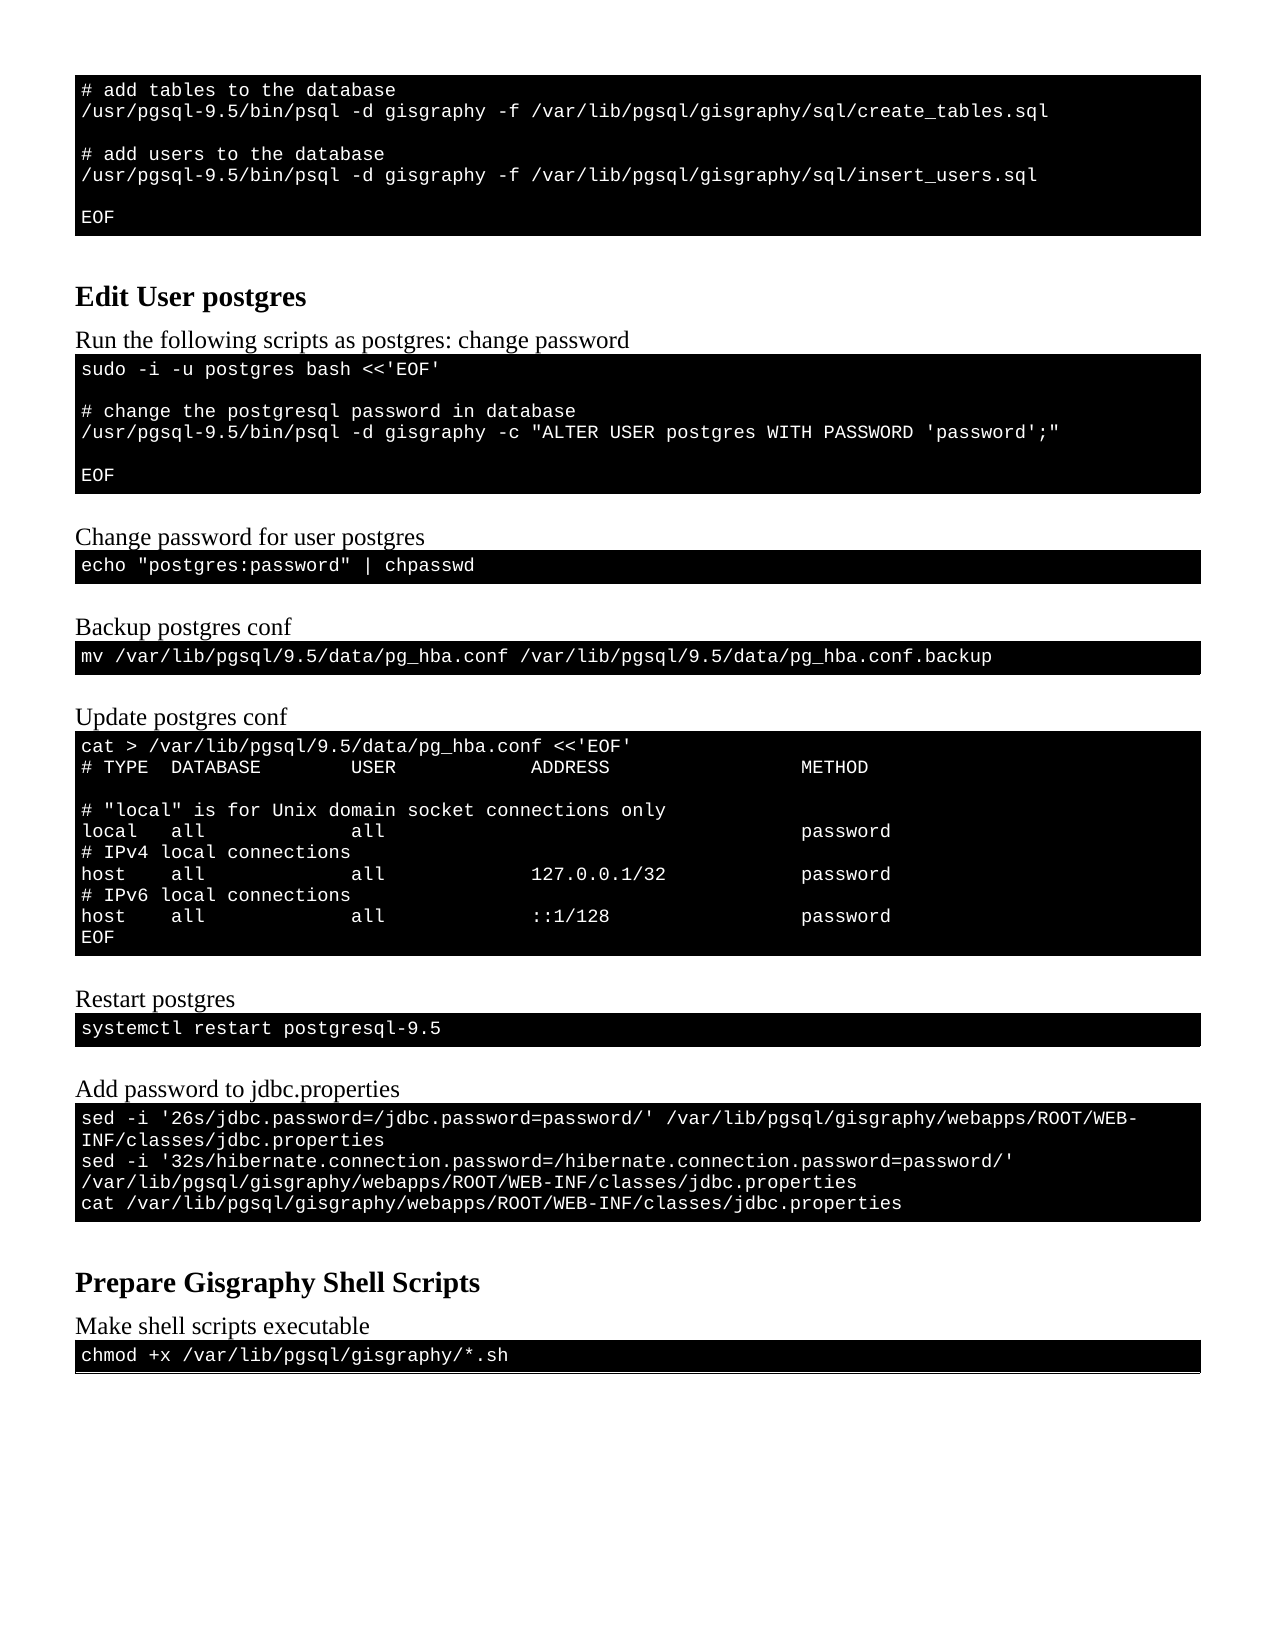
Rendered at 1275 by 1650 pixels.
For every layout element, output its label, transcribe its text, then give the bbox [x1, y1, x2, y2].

table_header mv /var/lib/pgsql/9.5/data/pg_hba.conf /var/lib/pgsql/9.5/data/pg_hba.conf.backup [76, 642, 1200, 674]
subtitle Prepare Gisgraphy Shell Scripts [75, 1264, 1200, 1298]
table_header systemctl restart postgresql-9.5 [76, 1014, 1200, 1046]
table_header # add tables to the database /usr/pgsql-9.5/bin/psql -d gisgraphy -f /var/lib/pgsql/gisgraphy/sql/create_tables.sql # add users to the database /usr/pgsql-9.5/bin/psql -d gisgraphy -f /var/lib/pgsql/gisgraphy/sql/insert_users.sql EOF [76, 76, 1200, 235]
text Restart postgres [75, 984, 1200, 1013]
text Update postgres conf [75, 702, 1200, 731]
text Backup postgres conf [75, 612, 1200, 641]
table_header sed -i '26s/jdbc.password=/jdbc.password=password/' /var/lib/pgsql/gisgraphy/webapps/ROOT/WEB-INF/classes/jdbc.properties sed -i '32s/hibernate.connection.password=/hibernate.connection.password=password/' /var/lib/pgsql/gisgraphy/webapps/ROOT/WEB-INF/classes/jdbc.properties cat /var/lib/pgsql/gisgraphy/webapps/ROOT/WEB-INF/classes/jdbc.properties [76, 1104, 1200, 1221]
text Make shell scripts executable [75, 1311, 1200, 1339]
table_header cat > /var/lib/pgsql/9.5/data/pg_hba.conf <<'EOF' # TYPE DATABASE USER ADDRESS METHOD # "local" is for Unix domain socket connections only local all all password # IPv4 local connections host all all 127.0.0.1/32 password # IPv6 local connections host all all ::1/128 password EOF [76, 732, 1200, 955]
subtitle Edit User postgres [75, 279, 1200, 312]
text Add password to jdbc.properties [75, 1074, 1200, 1103]
text Change password for user postgres [75, 522, 1200, 550]
table_header sudo -i -u postgres bash <<'EOF' # change the postgresql password in database /usr/pgsql-9.5/bin/psql -d gisgraphy -c "ALTER USER postgres WITH PASSWORD 'password';" EOF [76, 355, 1200, 493]
table_header echo "postgres:password" | chpasswd [76, 551, 1200, 583]
text Run the following scripts as postgres: change password [75, 325, 1200, 354]
table_header chmod +x /var/lib/pgsql/gisgraphy/*.sh [76, 1341, 1200, 1372]
